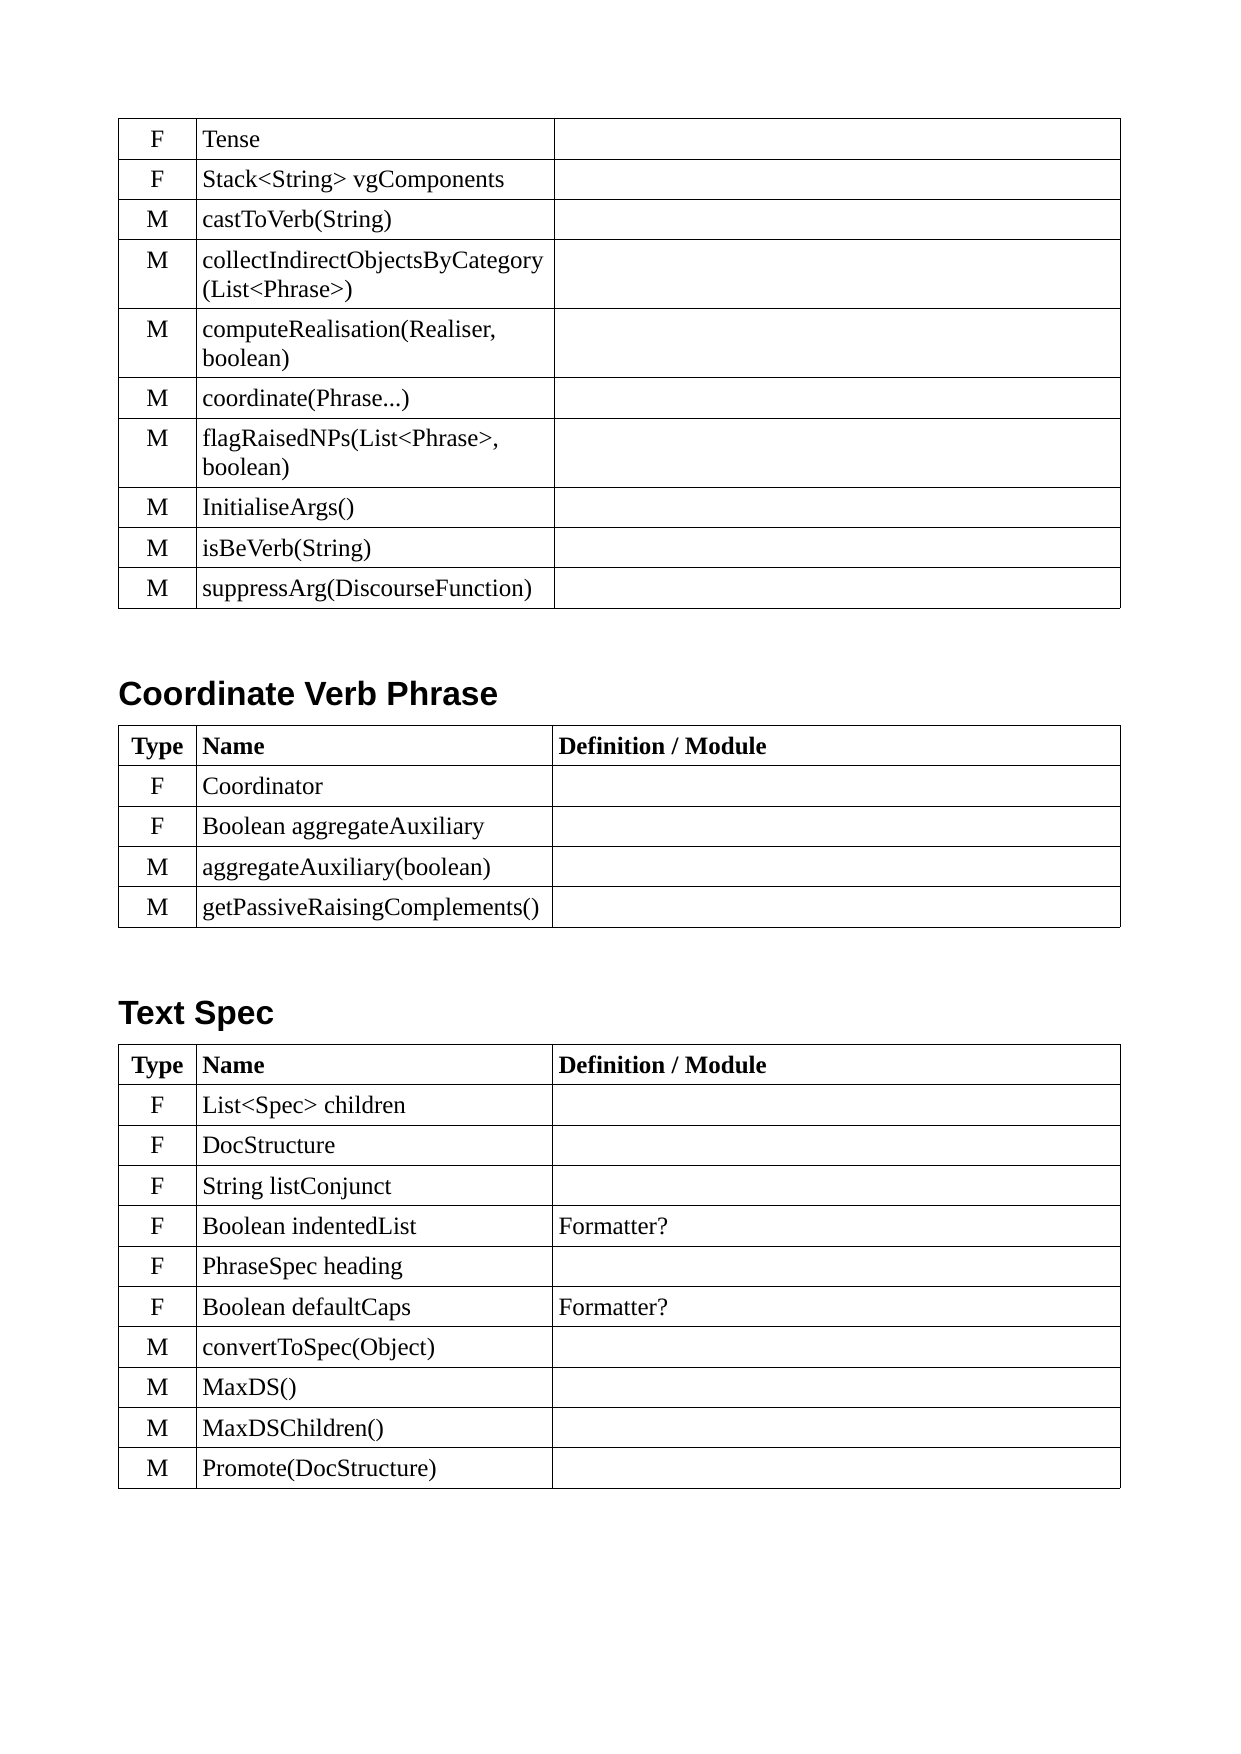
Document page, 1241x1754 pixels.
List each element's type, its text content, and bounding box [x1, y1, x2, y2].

table_cell Promote(DocStructure) [197, 1448, 552, 1487]
table_cell F [119, 1287, 196, 1326]
table_cell PhraseSpec heading [197, 1247, 552, 1286]
table_cell Coordinator [197, 766, 552, 806]
table_cell [555, 378, 1120, 417]
table_cell [555, 119, 1120, 158]
table_cell M [119, 568, 196, 607]
table_cell [553, 1448, 1120, 1487]
table_cell flagRaisedNPs(List<Phrase>, boolean) [197, 419, 554, 487]
table_header Name [197, 1045, 552, 1084]
table_cell F [119, 1166, 196, 1205]
table_cell M [119, 528, 196, 567]
table_cell [553, 1327, 1120, 1367]
table_header Type [119, 1045, 196, 1084]
table_cell [553, 887, 1120, 927]
table_cell convertToSpec(Object) [197, 1327, 552, 1367]
table_cell [555, 419, 1120, 487]
table_cell DocStructure [197, 1126, 552, 1165]
table_cell Boolean aggregateAuxiliary [197, 807, 552, 846]
table_cell M [119, 1408, 196, 1447]
table_cell Boolean defaultCaps [197, 1287, 552, 1326]
table_cell aggregateAuxiliary(boolean) [197, 847, 552, 886]
table_cell F [119, 160, 196, 199]
table_cell Stack<String> vgComponents [197, 160, 554, 199]
table_cell getPassiveRaisingComplements() [197, 887, 552, 927]
table_cell [553, 807, 1120, 846]
table_cell [555, 200, 1120, 239]
table_cell [553, 1247, 1120, 1286]
table_cell [555, 528, 1120, 567]
table_cell Tense [197, 119, 554, 158]
table_cell M [119, 240, 196, 308]
table_cell M [119, 887, 196, 927]
table_cell M [119, 309, 196, 377]
table_cell F [119, 1206, 196, 1246]
table_cell M [119, 1448, 196, 1487]
table_cell List<Spec> children [197, 1085, 552, 1125]
table_cell [553, 1126, 1120, 1165]
table_cell M [119, 1368, 196, 1407]
table_cell String listConjunct [197, 1166, 552, 1205]
table_cell [553, 1368, 1120, 1407]
table_cell M [119, 1327, 196, 1367]
table_cell F [119, 1126, 196, 1165]
table_cell [555, 488, 1120, 527]
table_cell [553, 1408, 1120, 1447]
table_header Definition / Module [553, 1045, 1120, 1084]
subtitle Text Spec [118, 993, 1122, 1032]
table_cell [555, 240, 1120, 308]
table_header Definition / Module [553, 726, 1120, 765]
table_cell collectIndirectObjectsByCategory(List<Phrase>) [197, 240, 554, 308]
table_cell MaxDSChildren() [197, 1408, 552, 1447]
table_cell suppressArg(DiscourseFunction) [197, 568, 554, 607]
table_cell F [119, 766, 196, 806]
table_cell F [119, 1247, 196, 1286]
table_cell [553, 1085, 1120, 1125]
table_header Type [119, 726, 196, 765]
table_cell F [119, 119, 196, 158]
table_cell isBeVerb(String) [197, 528, 554, 567]
table_cell M [119, 847, 196, 886]
table_cell computeRealisation(Realiser, boolean) [197, 309, 554, 377]
table_cell [555, 568, 1120, 607]
table_cell F [119, 1085, 196, 1125]
table_cell Formatter? [553, 1287, 1120, 1326]
table_cell InitialiseArgs() [197, 488, 554, 527]
table_cell [555, 160, 1120, 199]
table_cell M [119, 419, 196, 487]
table_cell Formatter? [553, 1206, 1120, 1246]
table_cell MaxDS() [197, 1368, 552, 1407]
table_cell F [119, 807, 196, 846]
table_cell M [119, 488, 196, 527]
table_header Name [197, 726, 552, 765]
table_cell [553, 1166, 1120, 1205]
table_cell [553, 766, 1120, 806]
subtitle Coordinate Verb Phrase [118, 674, 1122, 712]
table_cell Boolean indentedList [197, 1206, 552, 1246]
table_cell M [119, 378, 196, 417]
table_cell [553, 847, 1120, 886]
table_cell castToVerb(String) [197, 200, 554, 239]
table_cell [555, 309, 1120, 377]
table_cell coordinate(Phrase...) [197, 378, 554, 417]
table_cell M [119, 200, 196, 239]
